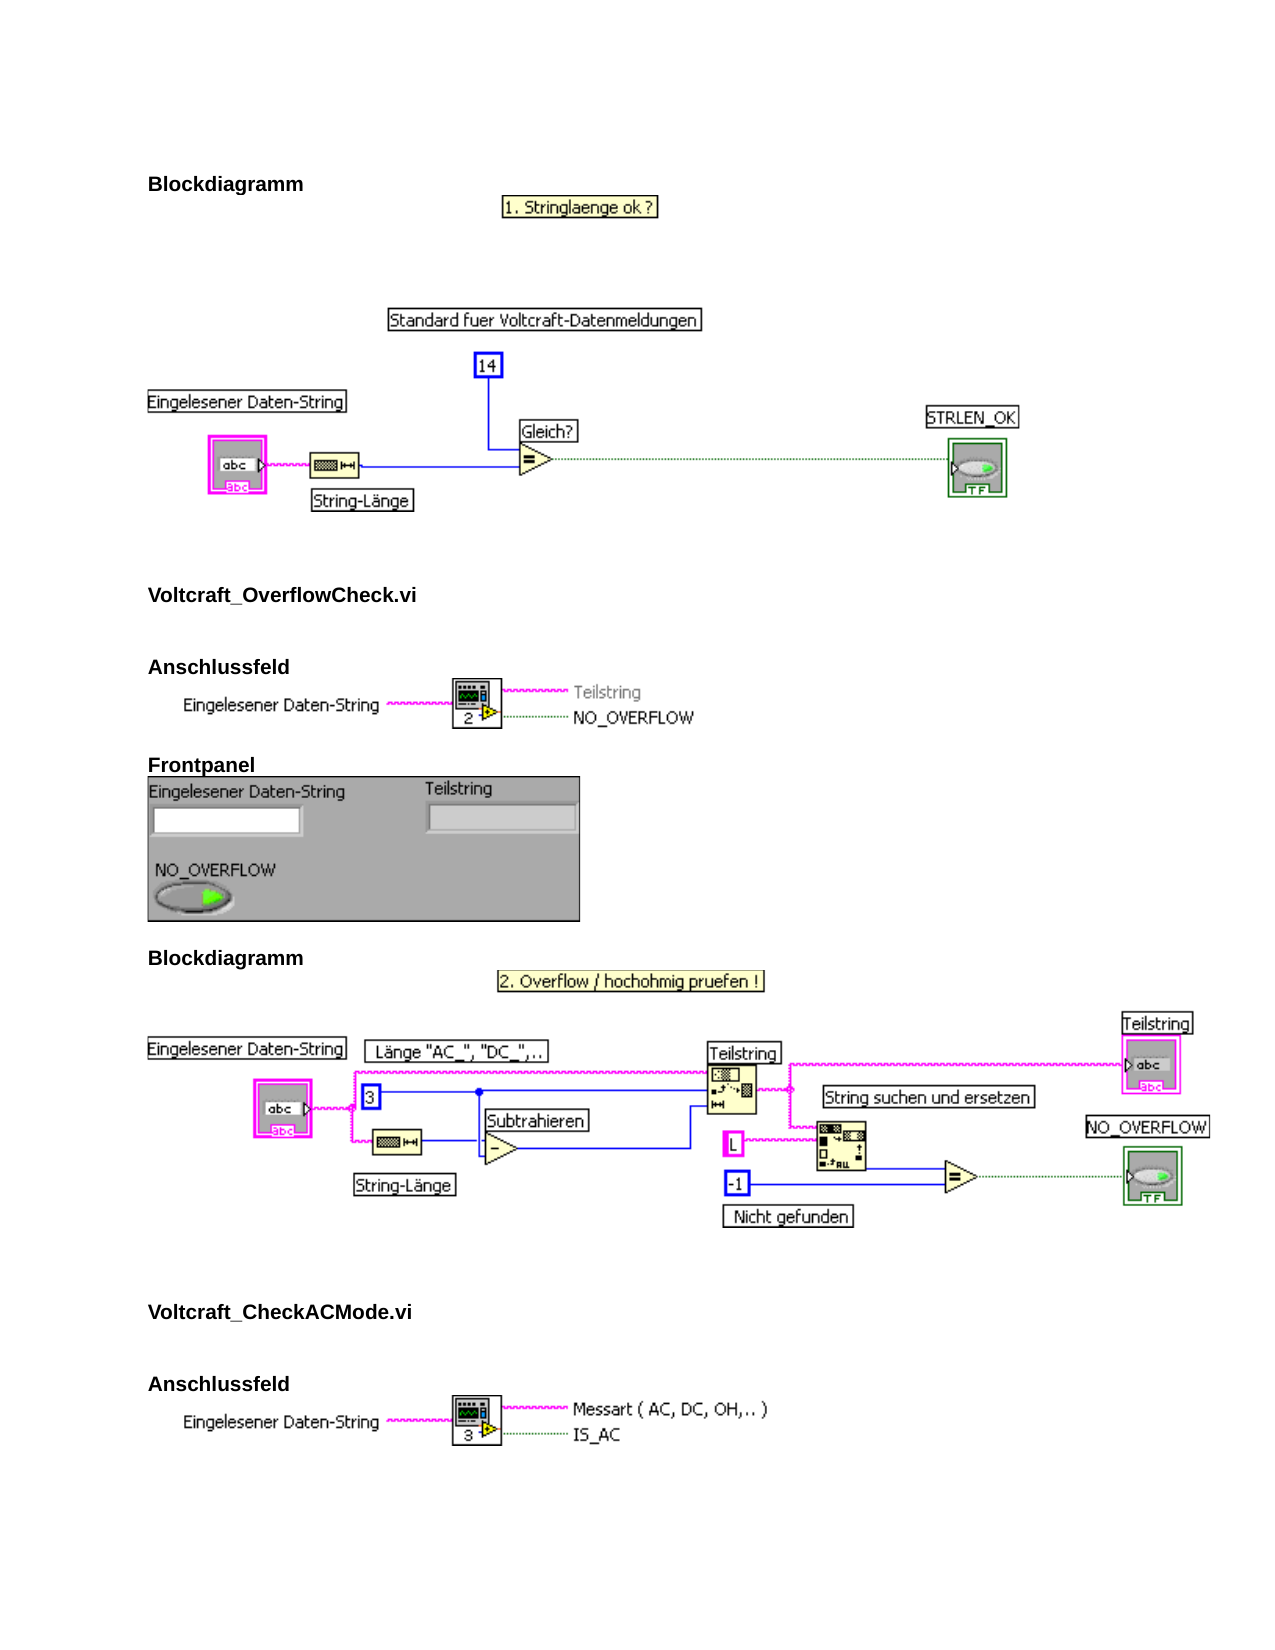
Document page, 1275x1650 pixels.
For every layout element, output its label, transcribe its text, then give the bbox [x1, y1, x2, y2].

picture [147, 970, 1210, 1228]
text Blockdiagramm [148, 946, 1127, 970]
text Voltcraft_CheckACMode.vi [148, 1300, 1127, 1324]
text Voltcraft_OverflowCheck.vi [148, 583, 1127, 607]
picture [147, 678, 703, 729]
text Blockdiagramm [148, 172, 1127, 196]
text Frontpanel [148, 753, 1127, 777]
picture [147, 1395, 781, 1446]
picture [147, 776, 581, 922]
text Anschlussfeld [148, 1372, 1127, 1396]
picture [147, 195, 1020, 512]
text Anschlussfeld [148, 655, 1127, 679]
